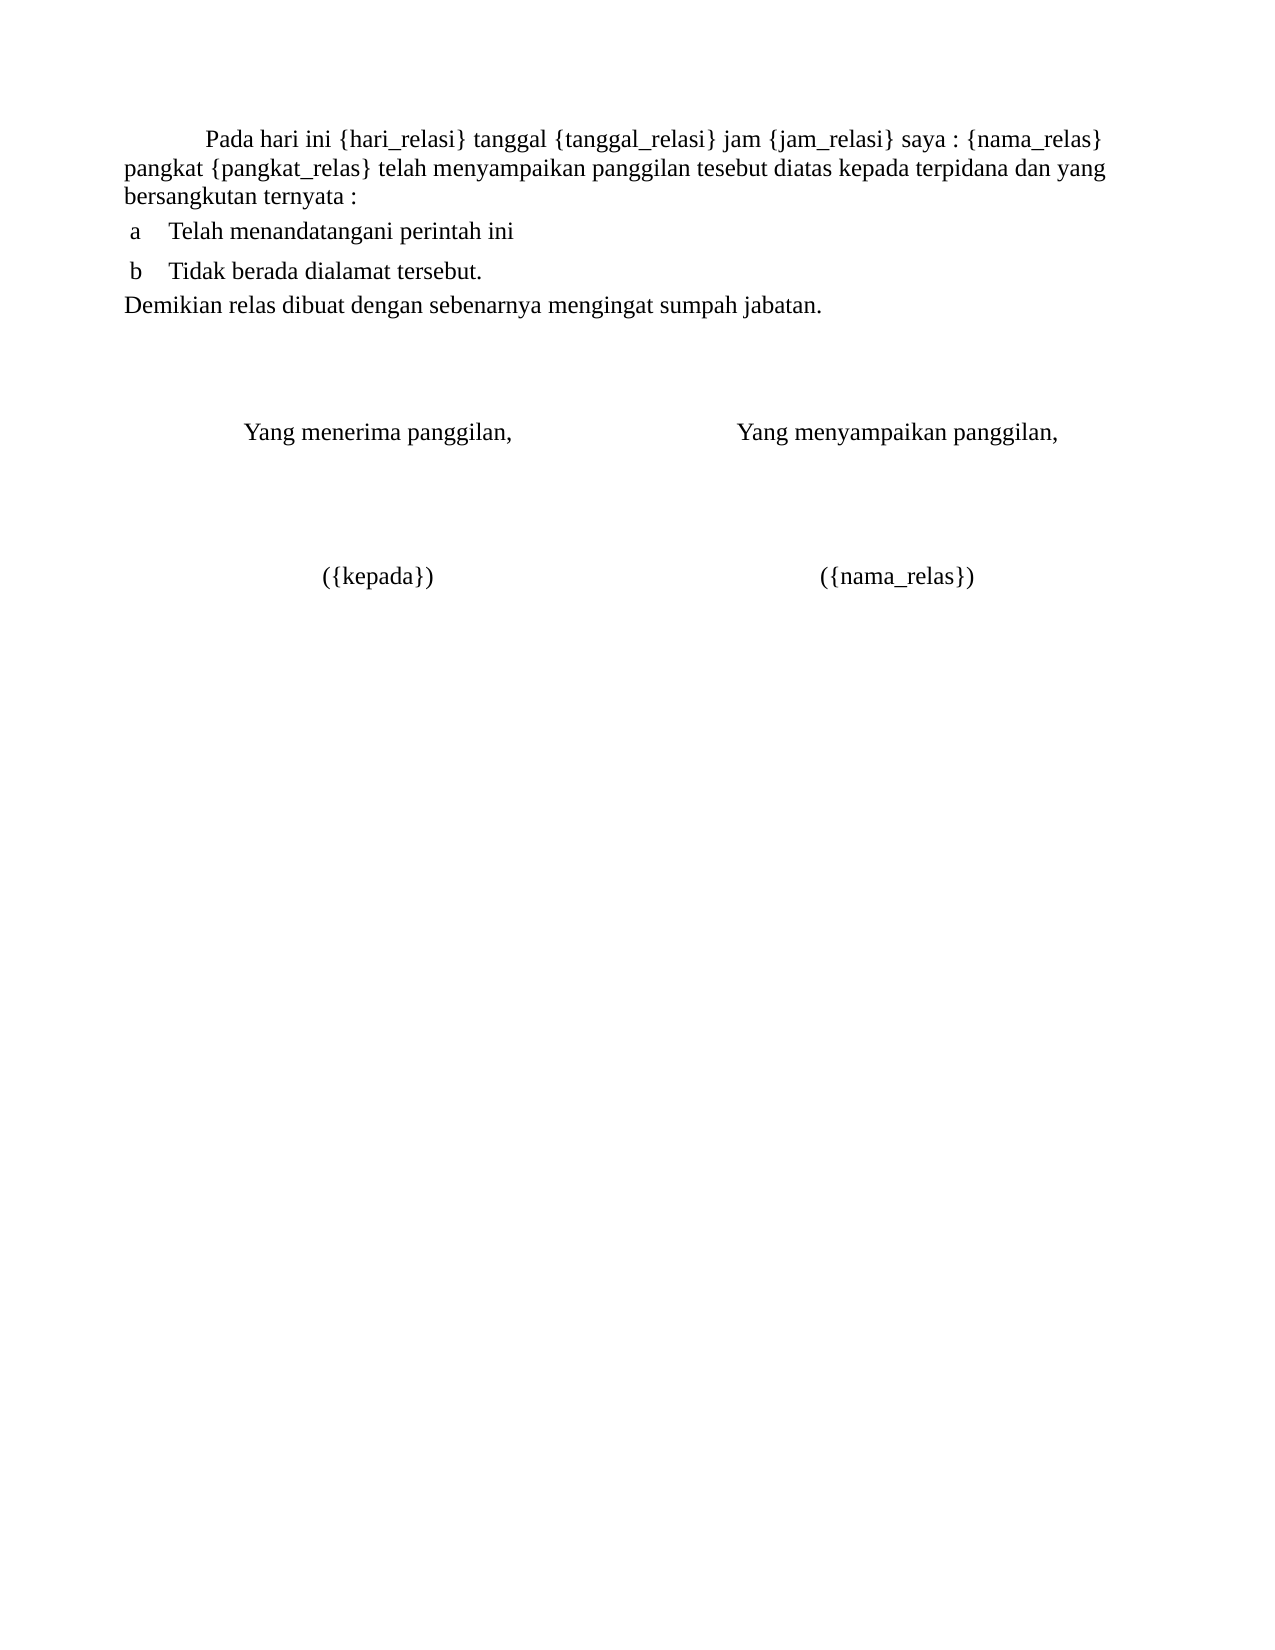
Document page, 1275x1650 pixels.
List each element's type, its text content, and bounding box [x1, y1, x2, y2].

table_header Telah menandatangani perintah ini [162, 210, 1151, 250]
table_header Pada hari ini {hari_relasi} tanggal {tanggal_relasi} jam {jam_relasi} saya : {nama_relas} pangkat {pangkat_relas} telah menyampaikan panggilan tesebut diatas kepada terpidana dan yang bersangkutan ternyata : Demikian relas dibuat dengan sebenarnya mengingat sumpah jabatan. [118, 118, 1157, 325]
table_cell Tidak berada dialamat tersebut. [162, 250, 1151, 291]
table_header Yang menyampaikan panggilan, ({nama_relas}) [638, 411, 1157, 595]
table_header Yang menerima panggilan, ({kepada}) [118, 411, 637, 595]
table_header a [124, 210, 162, 250]
table_cell b [124, 250, 162, 291]
